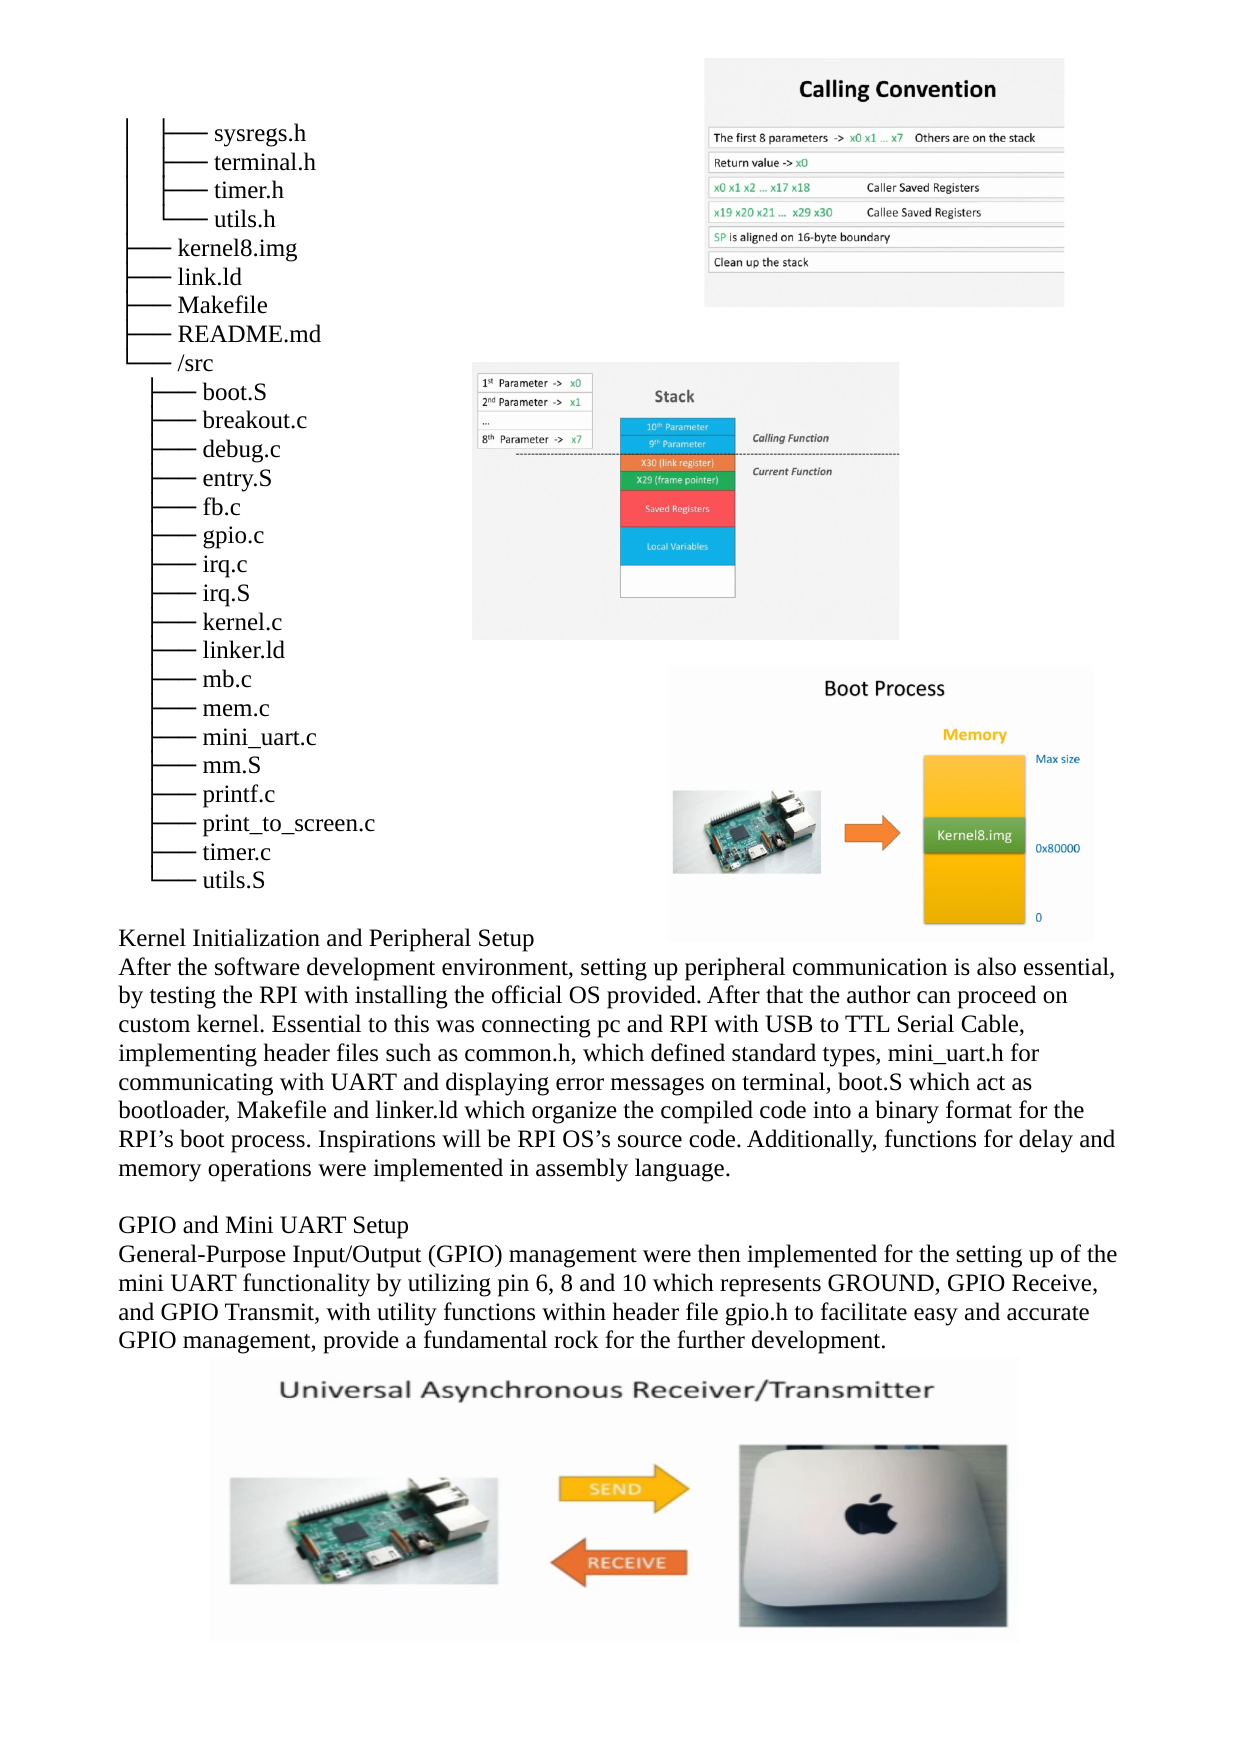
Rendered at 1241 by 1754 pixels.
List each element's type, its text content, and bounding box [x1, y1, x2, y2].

text │ ├── sysregs.h [128, 118, 162, 147]
text ├── mm.S [1095, 751, 1122, 779]
text ├── mm.S [153, 751, 666, 779]
text ├── print_to_screen.c [118, 808, 151, 837]
text ├── irq.S [118, 578, 151, 607]
text ├── boot.S [900, 377, 1122, 406]
text ├── kernel8.img [128, 233, 704, 262]
text ├── fb.c [118, 492, 151, 521]
text ├── debug.c [900, 434, 1122, 463]
text ├── printf.c [1095, 779, 1122, 808]
text └── utils.S [118, 866, 666, 894]
text │ └── utils.h [128, 204, 704, 233]
text ├── kernel.c [153, 607, 472, 636]
picture [666, 665, 1095, 942]
text After the software development environment, setting up peripheral communication is also essential, by testing the RPI with installing the official OS provided. After that the author can proceed on custom kernel. Essential to this was connecting pc and RPI with USB to TTL Serial Cable, implementing header files such as common.h, which defined standard types, mini_uart.h for communicating with UART and displaying error messages on terminal, boot.S which act as bootloader, Makefile and linker.ld which organize the compiled code into a binary format for the RPI’s boot process. Inspirations will be RPI OS’s source code. Additionally, functions for delay and memory operations were implemented in assembly language. [118, 952, 1122, 1182]
picture [704, 58, 1065, 307]
text Kernel Initialization and Peripheral Setup [118, 923, 1122, 952]
text ├── irq.S [900, 578, 1122, 607]
text ├── breakout.c [153, 406, 472, 434]
text ├── mem.c [118, 693, 151, 722]
picture [472, 362, 900, 640]
text │ └── utils.h [1065, 204, 1122, 233]
text ├── entry.S [153, 463, 472, 492]
text ├── timer.c [153, 837, 666, 866]
text │ ├── sysregs.h [1065, 118, 1122, 147]
text ├── linker.ld [153, 636, 1122, 664]
text ├── boot.S [118, 377, 151, 406]
text ├── link.ld [118, 262, 126, 291]
text ├── link.ld [128, 262, 704, 291]
picture [209, 1357, 1021, 1644]
text General-Purpose Input/Output (GPIO) management were then implemented for the setting up of the mini UART functionality by utilizing pin 6, 8 and 10 which represents GROUND, GPIO Receive, and GPIO Transmit, with utility functions within header file gpio.h to facilitate easy and accurate GPIO management, provide a fundamental rock for the further development. [118, 1239, 1122, 1354]
text ├── fb.c [900, 492, 1122, 521]
text ├── printf.c [153, 779, 666, 808]
text │ ├── terminal.h [1065, 147, 1122, 176]
text ├── mem.c [1095, 693, 1122, 722]
text ├── irq.c [153, 549, 472, 578]
text ├── irq.S [153, 578, 472, 607]
text ├── gpio.c [900, 521, 1122, 549]
text │ ├── terminal.h [164, 147, 704, 176]
text ├── irq.c [900, 549, 1122, 578]
text ├── boot.S [153, 377, 472, 406]
text │ ├── timer.h [1065, 176, 1122, 204]
text ├── irq.c [118, 549, 151, 578]
text ├── breakout.c [900, 406, 1122, 434]
text ├── entry.S [900, 463, 1122, 492]
text ├── printf.c [118, 779, 151, 808]
text │ ├── sysregs.h [164, 118, 704, 147]
text ├── timer.c [118, 837, 151, 866]
text ├── mm.S [118, 751, 151, 779]
text ├── print_to_screen.c [153, 808, 666, 837]
text ├── debug.c [118, 434, 151, 463]
text ├── mem.c [153, 693, 666, 722]
text ├── link.ld [1065, 262, 1122, 291]
text ├── gpio.c [153, 521, 472, 549]
text [1095, 866, 1122, 894]
text ├── kernel8.img [1065, 233, 1122, 262]
text ├── print_to_screen.c [1095, 808, 1122, 837]
text ├── timer.c [1095, 837, 1122, 866]
text ├── entry.S [118, 463, 151, 492]
text ├── Makefile [128, 291, 1122, 319]
text ├── mini_uart.c [118, 722, 151, 751]
text ├── mini_uart.c [1095, 722, 1122, 751]
text ├── mini_uart.c [153, 722, 666, 751]
text ├── README.md [128, 319, 1122, 348]
text ├── kernel.c [900, 607, 1122, 636]
text │ ├── terminal.h [128, 147, 162, 176]
text ├── fb.c [153, 492, 472, 521]
text ├── linker.ld [118, 636, 151, 664]
text │ ├── timer.h [164, 176, 704, 204]
text ├── mb.c [153, 664, 1122, 693]
text ├── gpio.c [118, 521, 151, 549]
text ├── breakout.c [118, 406, 151, 434]
text └── /src [118, 348, 1122, 377]
text ├── debug.c [153, 434, 472, 463]
text │ ├── timer.h [128, 176, 162, 204]
text GPIO and Mini UART Setup [118, 1211, 1122, 1239]
text ├── mb.c [118, 664, 151, 693]
text ├── kernel.c [118, 607, 151, 636]
